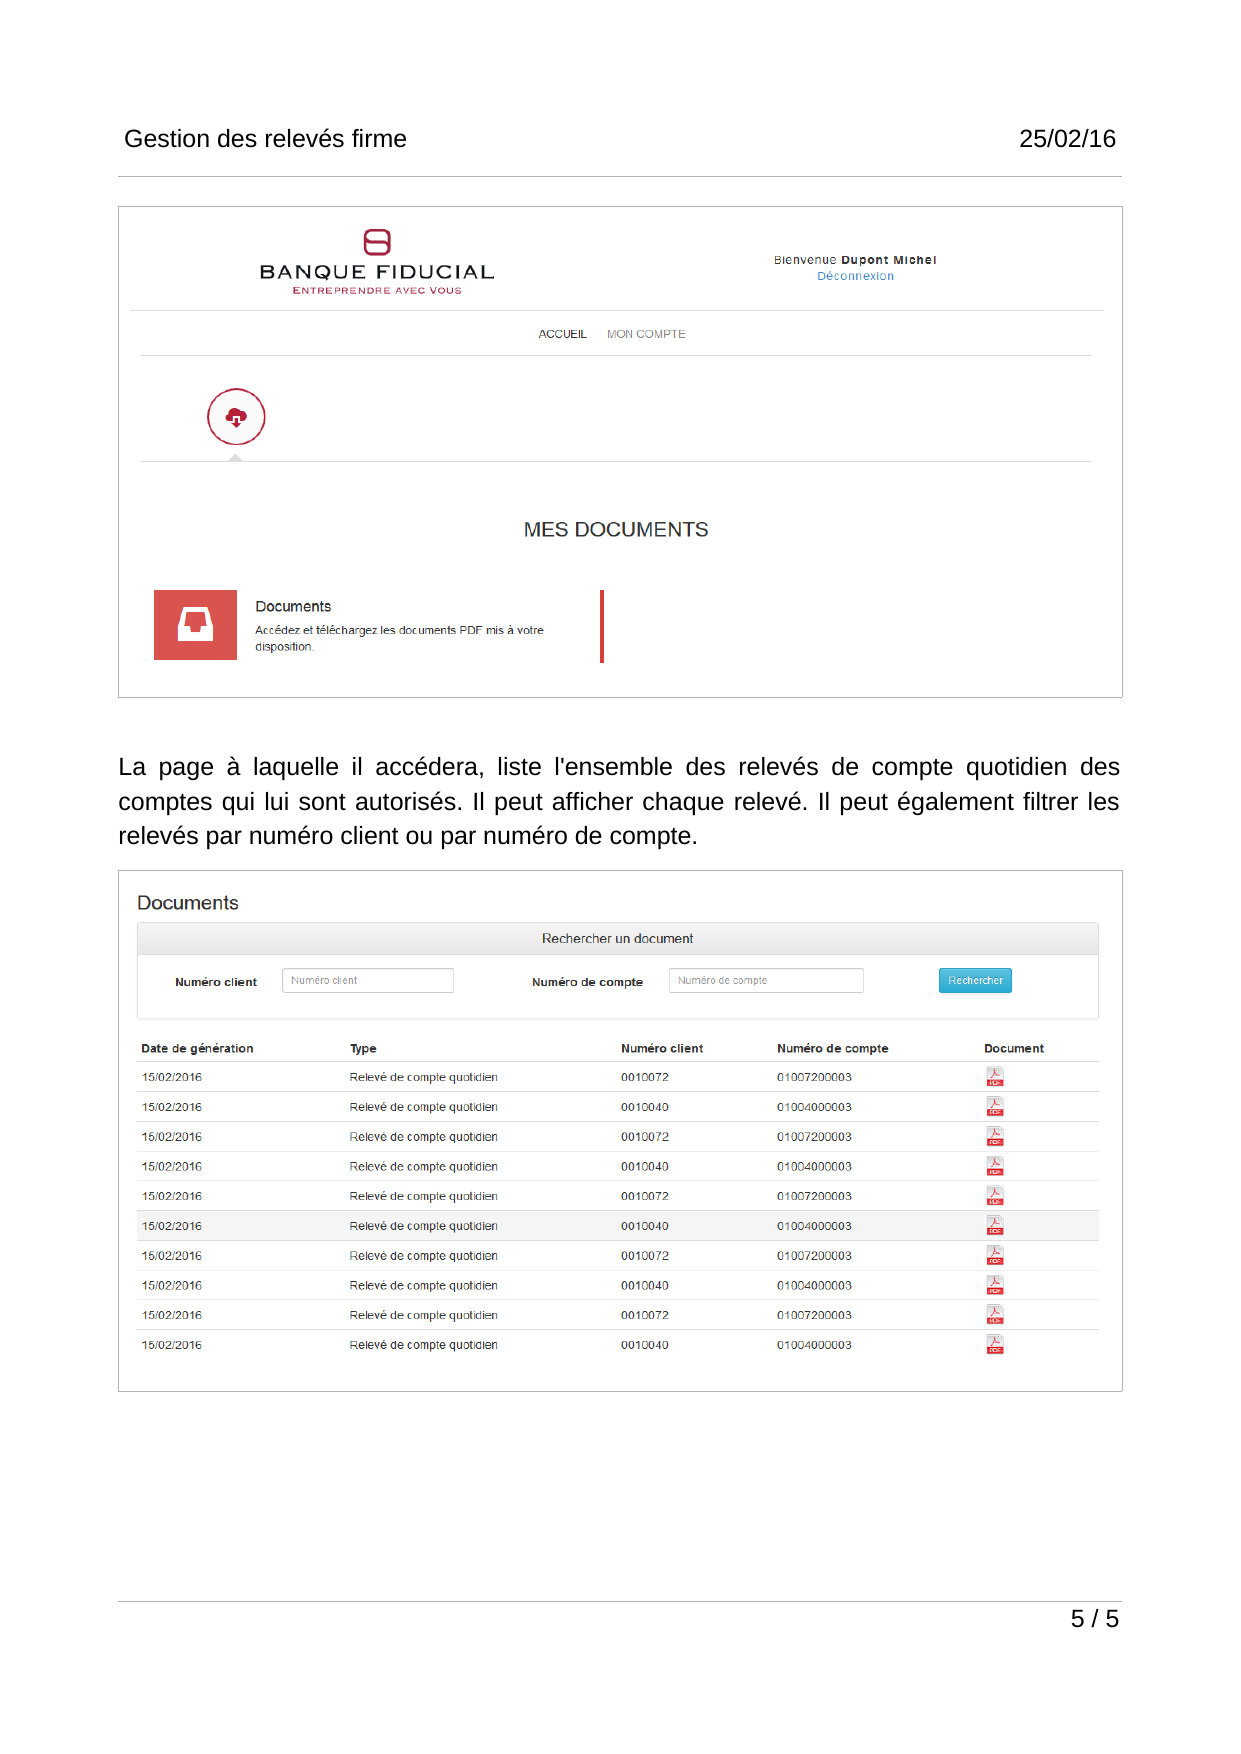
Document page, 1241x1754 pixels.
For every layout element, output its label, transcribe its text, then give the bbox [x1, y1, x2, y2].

picture [130, 881, 1111, 1380]
text La page à laquelle il accédera, liste l'ensemble des relevés de compte quotidien des comptes qui lui sont autorisés. Il peut afficher chaque relevé. Il peut également filtrer les relevés par numéro client ou par numéro de compte. [118, 752, 1122, 850]
picture [130, 217, 1111, 686]
